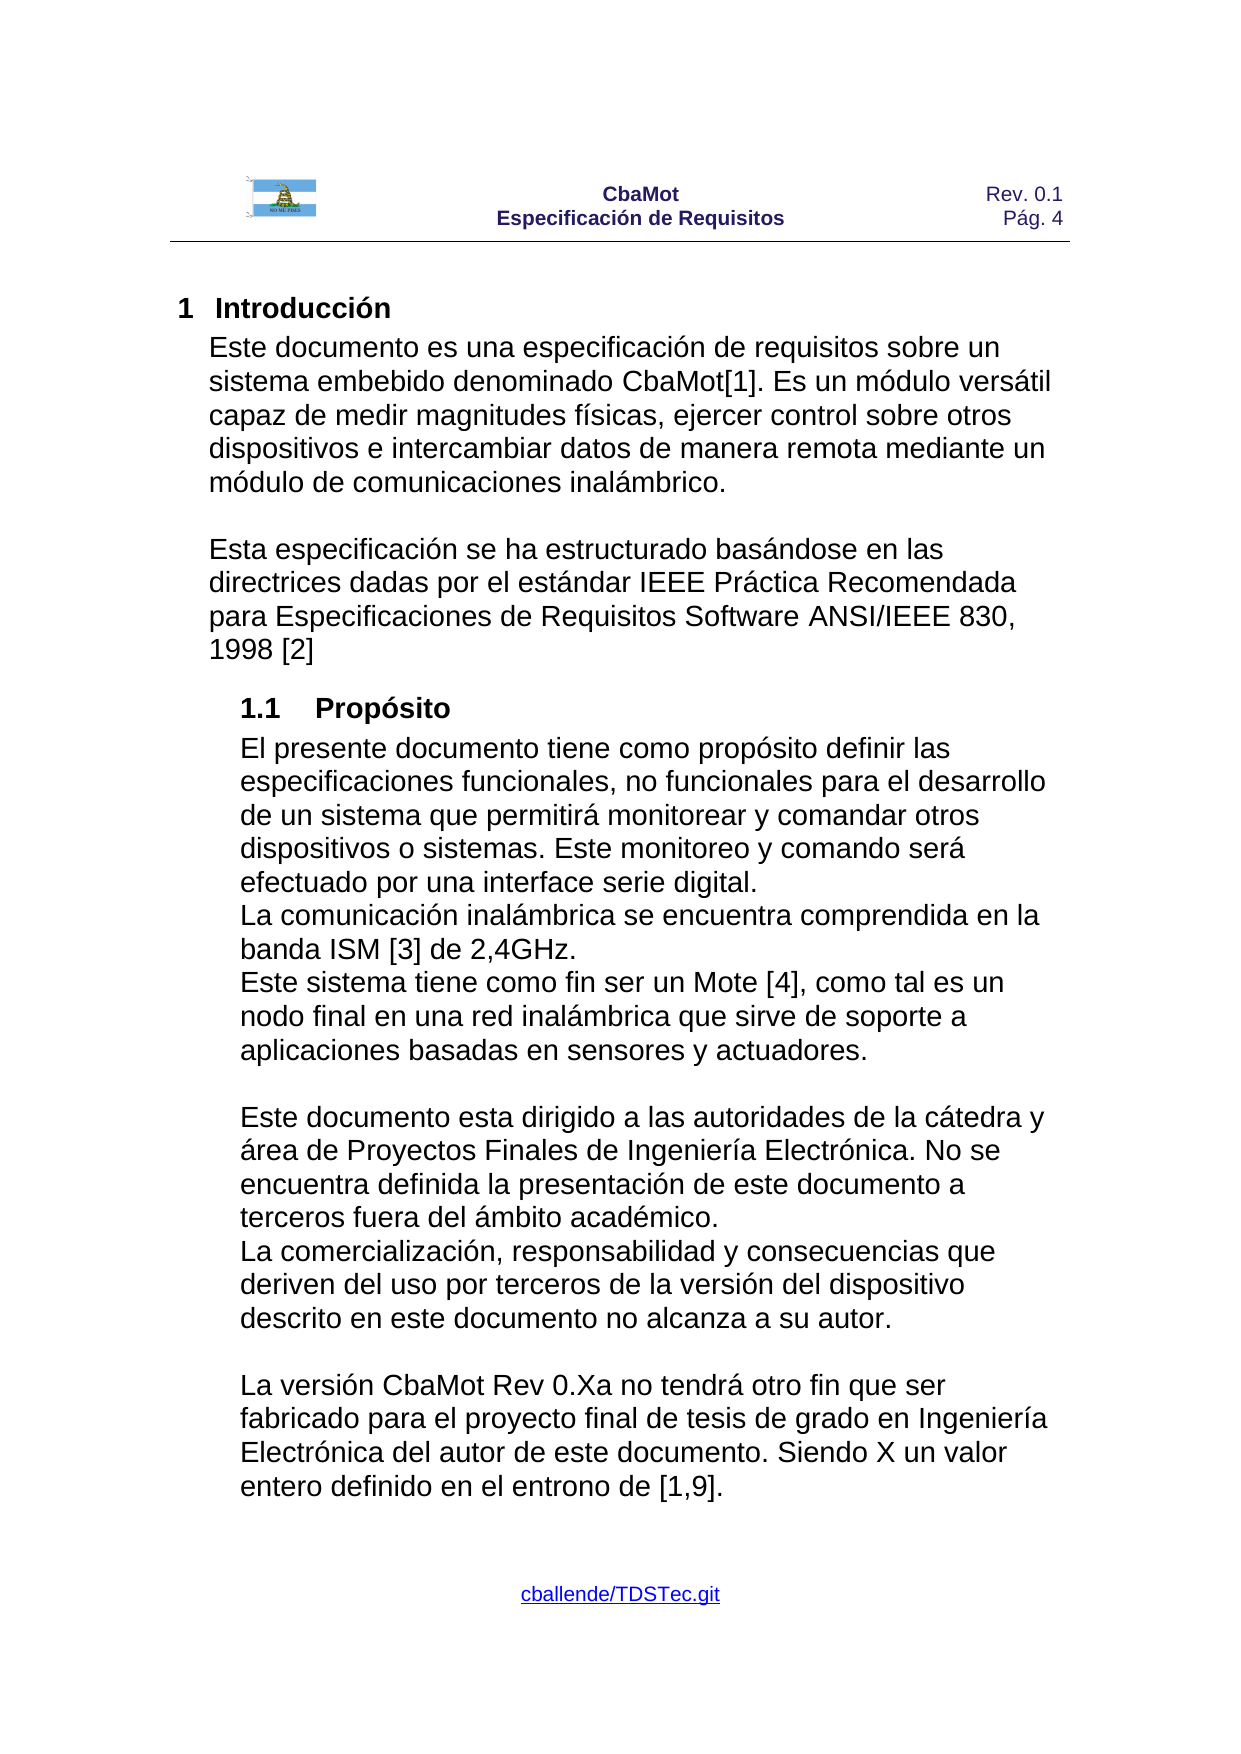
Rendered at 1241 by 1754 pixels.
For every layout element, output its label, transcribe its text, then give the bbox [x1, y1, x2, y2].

text Este documento esta dirigido a las autoridades de la cátedra y área de Proyectos Finales de Ingeniería Electrónica. No se encuentra definida la presentación de este documento a terceros fuera del ámbito académico. [240, 1099, 1063, 1234]
text La comunicación inalámbrica se encuentra comprendida en la banda ISM [3] de 2,4GHz. [240, 898, 1063, 965]
text 1998 [2] [208, 632, 1063, 666]
text de un sistema que permitirá monitorear y comandar otros dispositivos o sistemas. Este monitoreo y comando será efectuado por una interface serie digital. [240, 798, 1063, 898]
text La versión CbaMot Rev 0.Xa no tendrá otro fin que ser fabricado para el proyecto final de tesis de grado en Ingeniería Electrónica del autor de este documento. Siendo X un valor entero definido en el entrono de [1,9]. [240, 1368, 1063, 1502]
text Este documento es una especificación de requisitos sobre un [208, 330, 1063, 364]
text La comercialización, responsabilidad y consecuencias que deriven del uso por terceros de la versión del dispositivo descrito en este documento no alcanza a su autor. [240, 1234, 1063, 1334]
picture [242, 174, 320, 220]
subtitle Propósito [240, 691, 1063, 724]
text Esta especificación se ha estructurado basándose en las [208, 532, 1063, 565]
text para Especificaciones de Requisitos Software ANSI/IEEE 830, [208, 599, 1063, 632]
text El presente documento tiene como propósito definir las [240, 731, 1063, 764]
text Este sistema tiene como fin ser un Mote [4], como tal es un nodo final en una red inalámbrica que sirve de soporte a aplicaciones basadas en sensores y actuadores. [240, 965, 1063, 1066]
text directrices dadas por el estándar IEEE Práctica Recomendada [208, 565, 1063, 599]
subtitle Introducción [177, 291, 1063, 324]
text especificaciones funcionales, no funcionales para el desarrollo [240, 764, 1063, 798]
text sistema embebido denominado CbaMot[1]. Es un módulo versátil capaz de medir magnitudes físicas, ejercer control sobre otros dispositivos e intercambiar datos de manera remota mediante un módulo de comunicaciones inalámbrico. [208, 364, 1063, 498]
